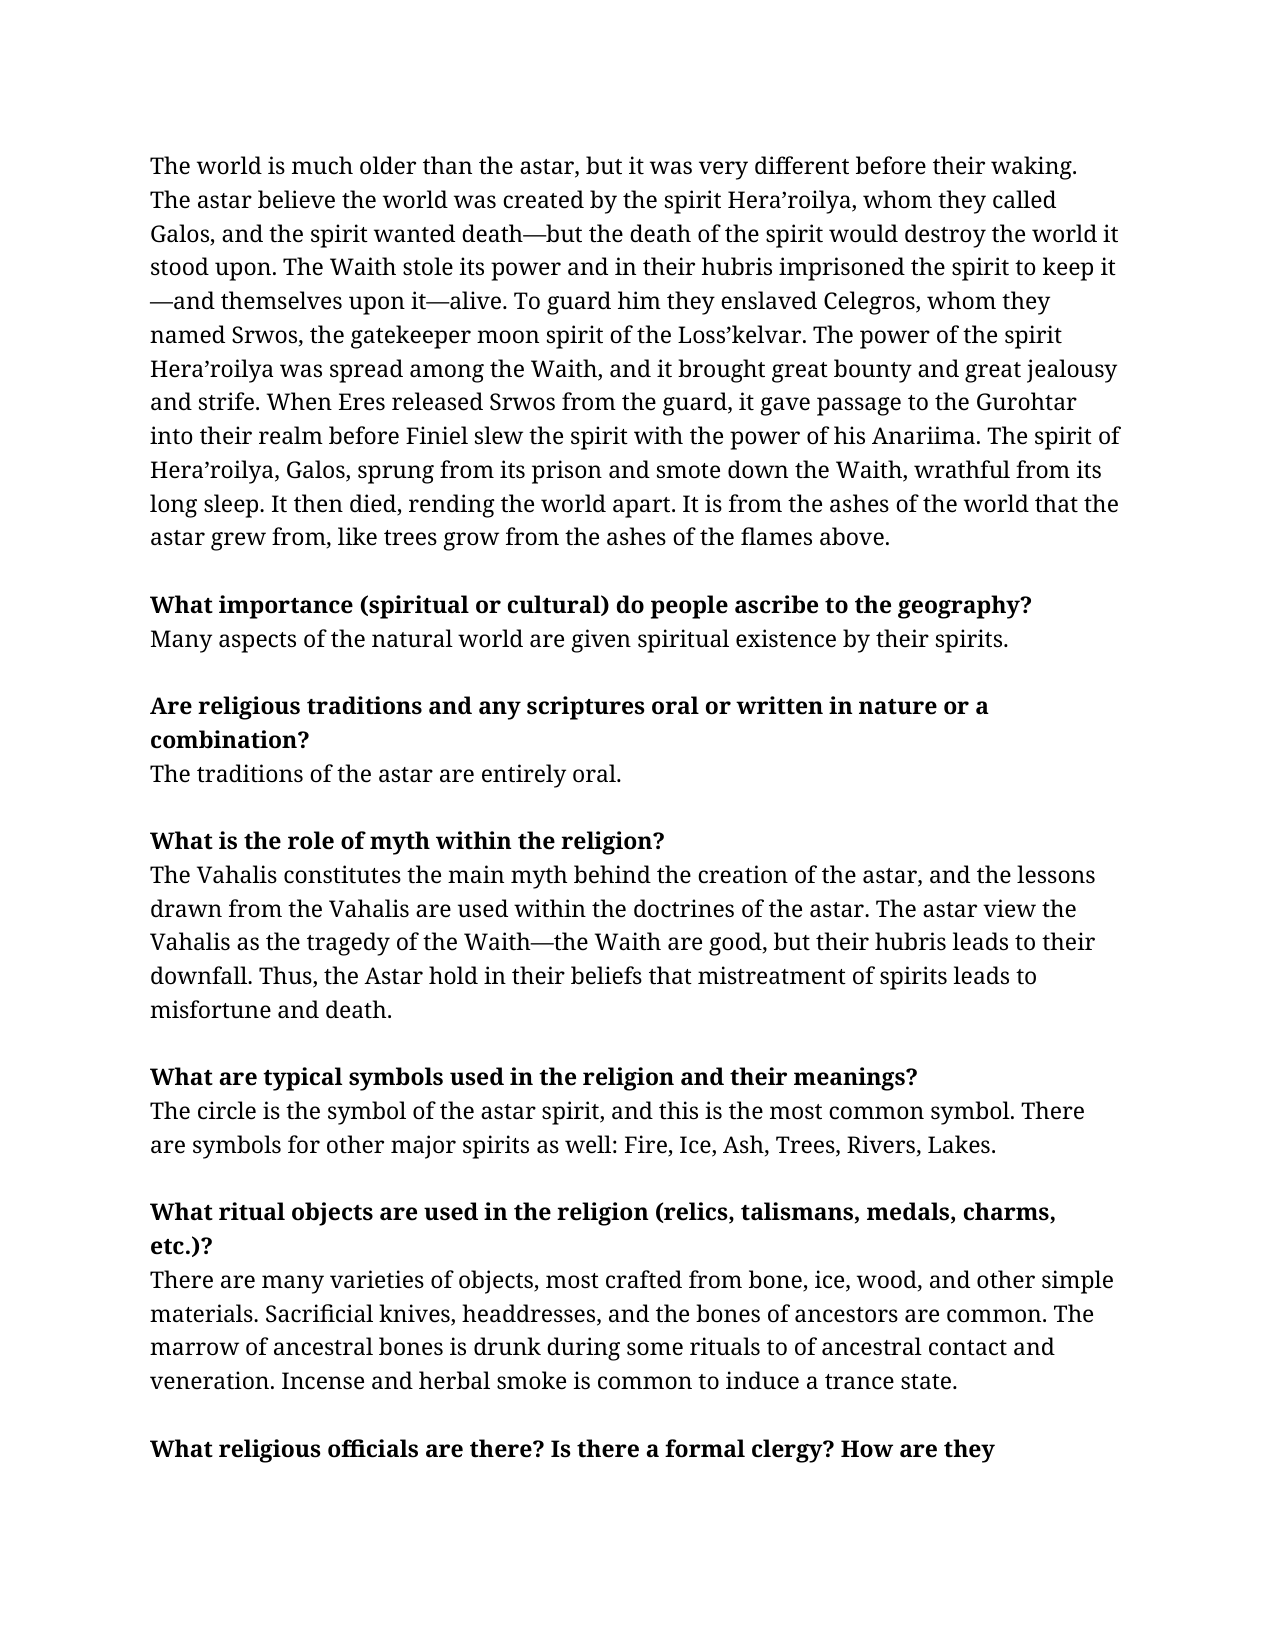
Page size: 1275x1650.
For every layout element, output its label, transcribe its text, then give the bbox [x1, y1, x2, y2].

text What religious officials are there? Is there a formal clergy? How are they [150, 1399, 1125, 1464]
text What ritual objects are used in the religion (relics, talismans, medals, charms, etc.)? [150, 1196, 1125, 1261]
text Many aspects of the natural world are given spiritual existence by their spirits. [150, 622, 1125, 654]
text The world is much older than the astar, but it was very different before their waking. The astar believe the world was created by the spirit Hera’roilya, whom they called Galos, and the spirit wanted death—but the death of the spirit would destroy the world it stood upon. The Waith stole its power and in their hubris imprisoned the spirit to keep it—and themselves upon it—alive. To guard him they enslaved Celegros, whom they named Srwos, the gatekeeper moon spirit of the Loss’kelvar. The power of the spirit Hera’roilya was spread among the Waith, and it brought great bounty and great jealousy and strife. When Eres released Srwos from the guard, it gave passage to the Gurohtar into their realm before Finiel slew the spirit with the power of his Anariima. The spirit of Hera’roilya, Galos, sprung from its prison and smote down the Waith, wrathful from its long sleep. It then died, rending the world apart. It is from the ashes of the world that the astar grew from, like trees grow from the ashes of the flames above. [150, 150, 1125, 552]
text There are many varieties of objects, most crafted from bone, ice, wood, and other simple materials. Sacrificial knives, headdresses, and the bones of ancestors are common. The marrow of ancestral bones is drunk during some rituals to of ancestral contact and veneration. Incense and herbal smoke is common to induce a trance state. [150, 1264, 1125, 1396]
text What importance (spiritual or cultural) do people ascribe to the geography? [150, 589, 1125, 620]
text What is the role of myth within the religion? The Vahalis constitutes the main myth behind the creation of the astar, and the lessons drawn from the Vahalis are used within the doctrines of the astar. The astar view the Vahalis as the tragedy of the Waith—the Waith are good, but their hubris leads to their downfall. Thus, the Astar hold in their beliefs that mistreatment of spirits leads to misfortune and death. [150, 825, 1125, 1025]
text What are typical symbols used in the religion and their meanings? The circle is the symbol of the astar spirit, and this is the most common symbol. There are symbols for other major spirits as well: Fire, Ice, Ash, Trees, Rivers, Lakes. [150, 1061, 1125, 1160]
text Are religious traditions and any scriptures oral or written in nature or a combination? The traditions of the astar are entirely oral. [150, 690, 1125, 789]
